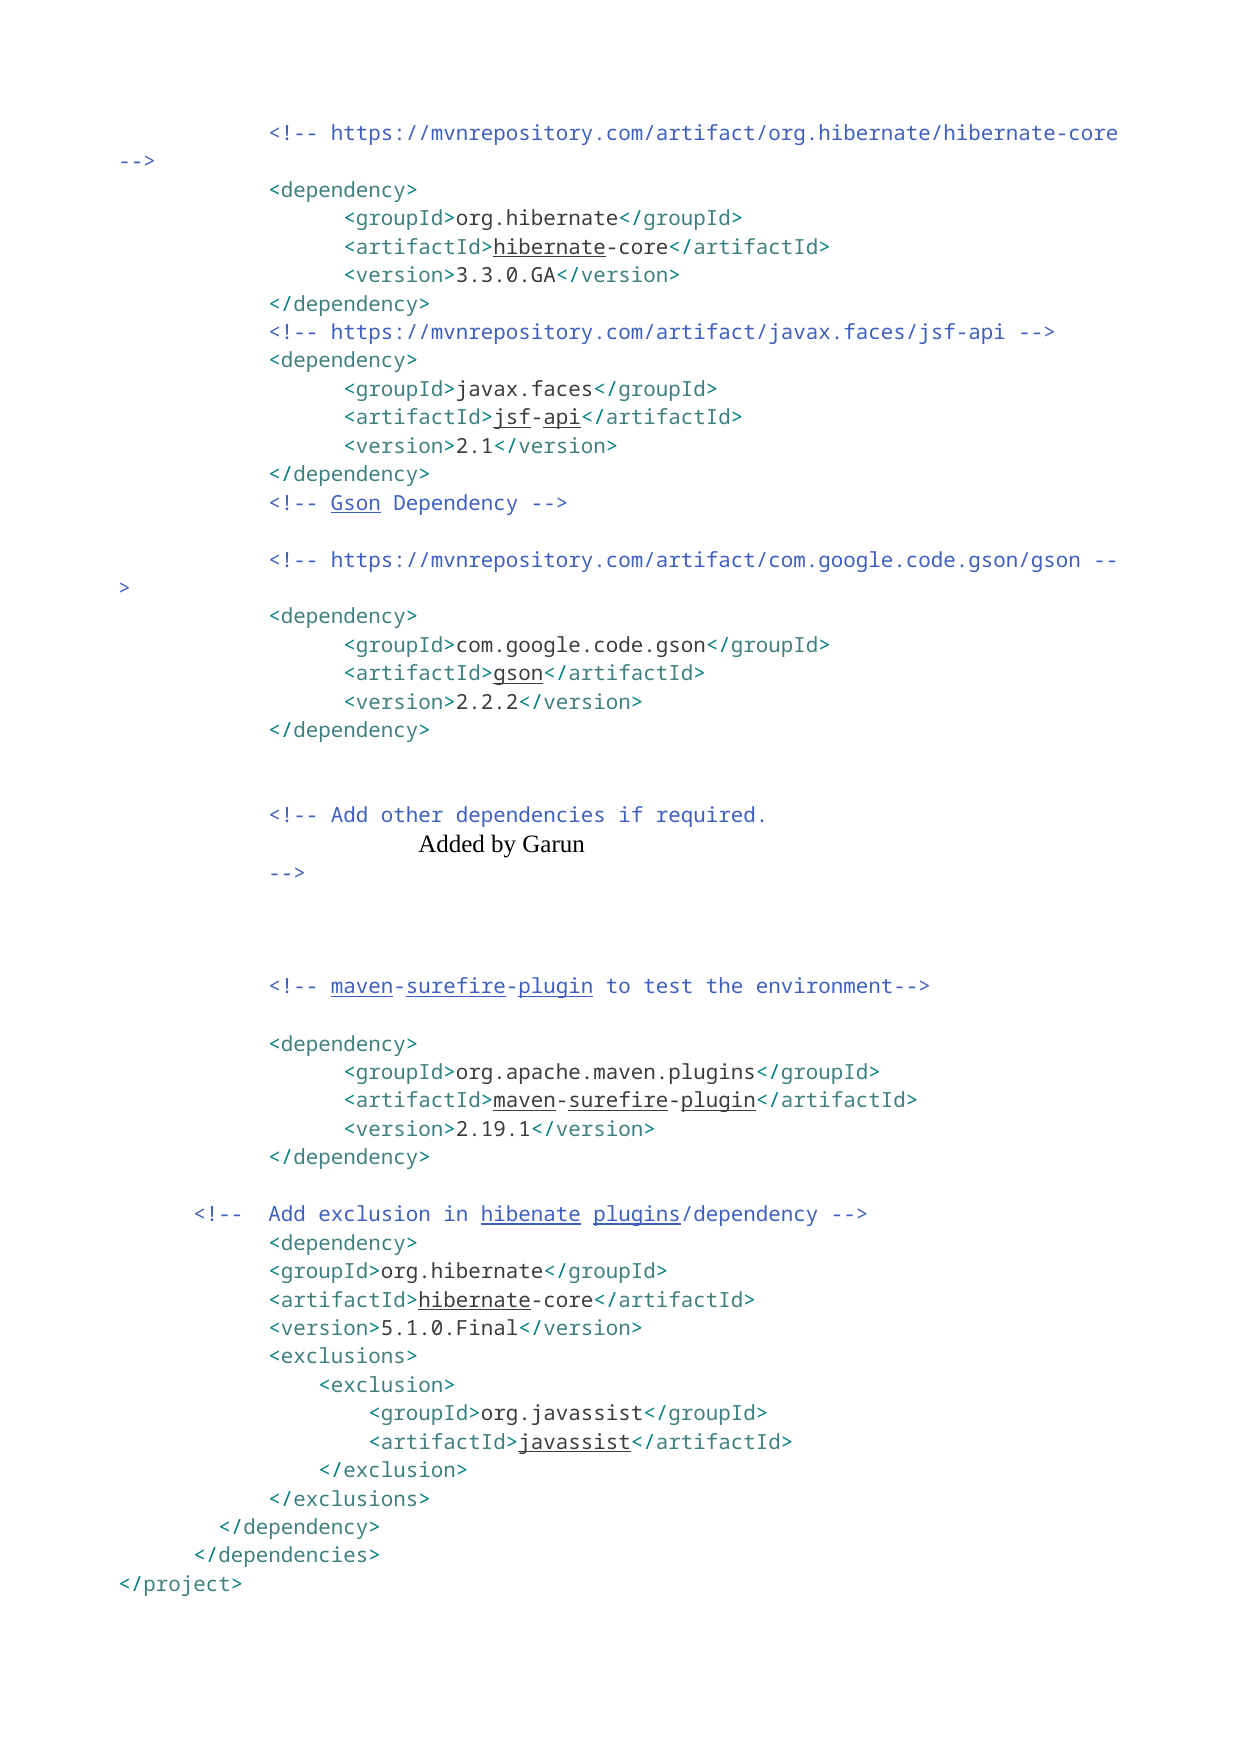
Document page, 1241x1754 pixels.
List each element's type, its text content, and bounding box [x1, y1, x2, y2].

text <artifactId>hibernate-core</artifactId> [118, 232, 1122, 260]
text <!-- https://mvnrepository.com/artifact/org.hibernate/hibernate-core --> [118, 118, 1122, 175]
text <dependency> [118, 1228, 1122, 1256]
text <version>3.3.0.GA</version> [118, 260, 1122, 289]
text <dependency> [118, 346, 1122, 374]
text </dependencies> [118, 1541, 1122, 1569]
text <groupId>com.google.code.gson</groupId> [118, 630, 1122, 658]
text Added by Garun [118, 829, 1122, 858]
text <version>5.1.0.Final</version> [118, 1313, 1122, 1342]
text <groupId>org.apache.maven.plugins</groupId> [118, 1057, 1122, 1086]
text <version>2.1</version> [118, 431, 1122, 459]
text </dependency> [118, 1142, 1122, 1171]
text <dependency> [118, 1029, 1122, 1057]
text --> [118, 858, 1122, 886]
text <groupId>javax.faces</groupId> [118, 374, 1122, 402]
text </exclusion> [118, 1455, 1122, 1484]
text <artifactId>maven-surefire-plugin</artifactId> [118, 1086, 1122, 1114]
text <dependency> [118, 602, 1122, 630]
text </dependency> [118, 1512, 1122, 1541]
text <!-- Gson Dependency --> [118, 488, 1122, 516]
text <!-- https://mvnrepository.com/artifact/javax.faces/jsf-api --> [118, 317, 1122, 346]
text <dependency> [118, 175, 1122, 203]
text <version>2.2.2</version> [118, 687, 1122, 715]
text <artifactId>hibernate-core</artifactId> [118, 1285, 1122, 1313]
text <groupId>org.hibernate</groupId> [118, 203, 1122, 232]
text <version>2.19.1</version> [118, 1114, 1122, 1142]
text </dependency> [118, 289, 1122, 317]
text <artifactId>gson</artifactId> [118, 658, 1122, 687]
text <groupId>org.javassist</groupId> [118, 1398, 1122, 1427]
text <exclusions> [118, 1342, 1122, 1370]
text <!-- https://mvnrepository.com/artifact/com.google.code.gson/gson --> [118, 545, 1122, 602]
text <groupId>org.hibernate</groupId> [118, 1256, 1122, 1285]
text <artifactId>javassist</artifactId> [118, 1427, 1122, 1455]
text </dependency> [118, 715, 1122, 744]
text <exclusion> [118, 1370, 1122, 1398]
text </dependency> [118, 459, 1122, 488]
text <!-- Add exclusion in hibenate plugins/dependency --> [118, 1199, 1122, 1228]
text <!-- Add other dependencies if required. [118, 801, 1122, 829]
text <!-- maven-surefire-plugin to test the environment--> [118, 972, 1122, 1000]
text <artifactId>jsf-api</artifactId> [118, 402, 1122, 431]
text </project> [118, 1569, 1122, 1597]
text </exclusions> [118, 1484, 1122, 1512]
